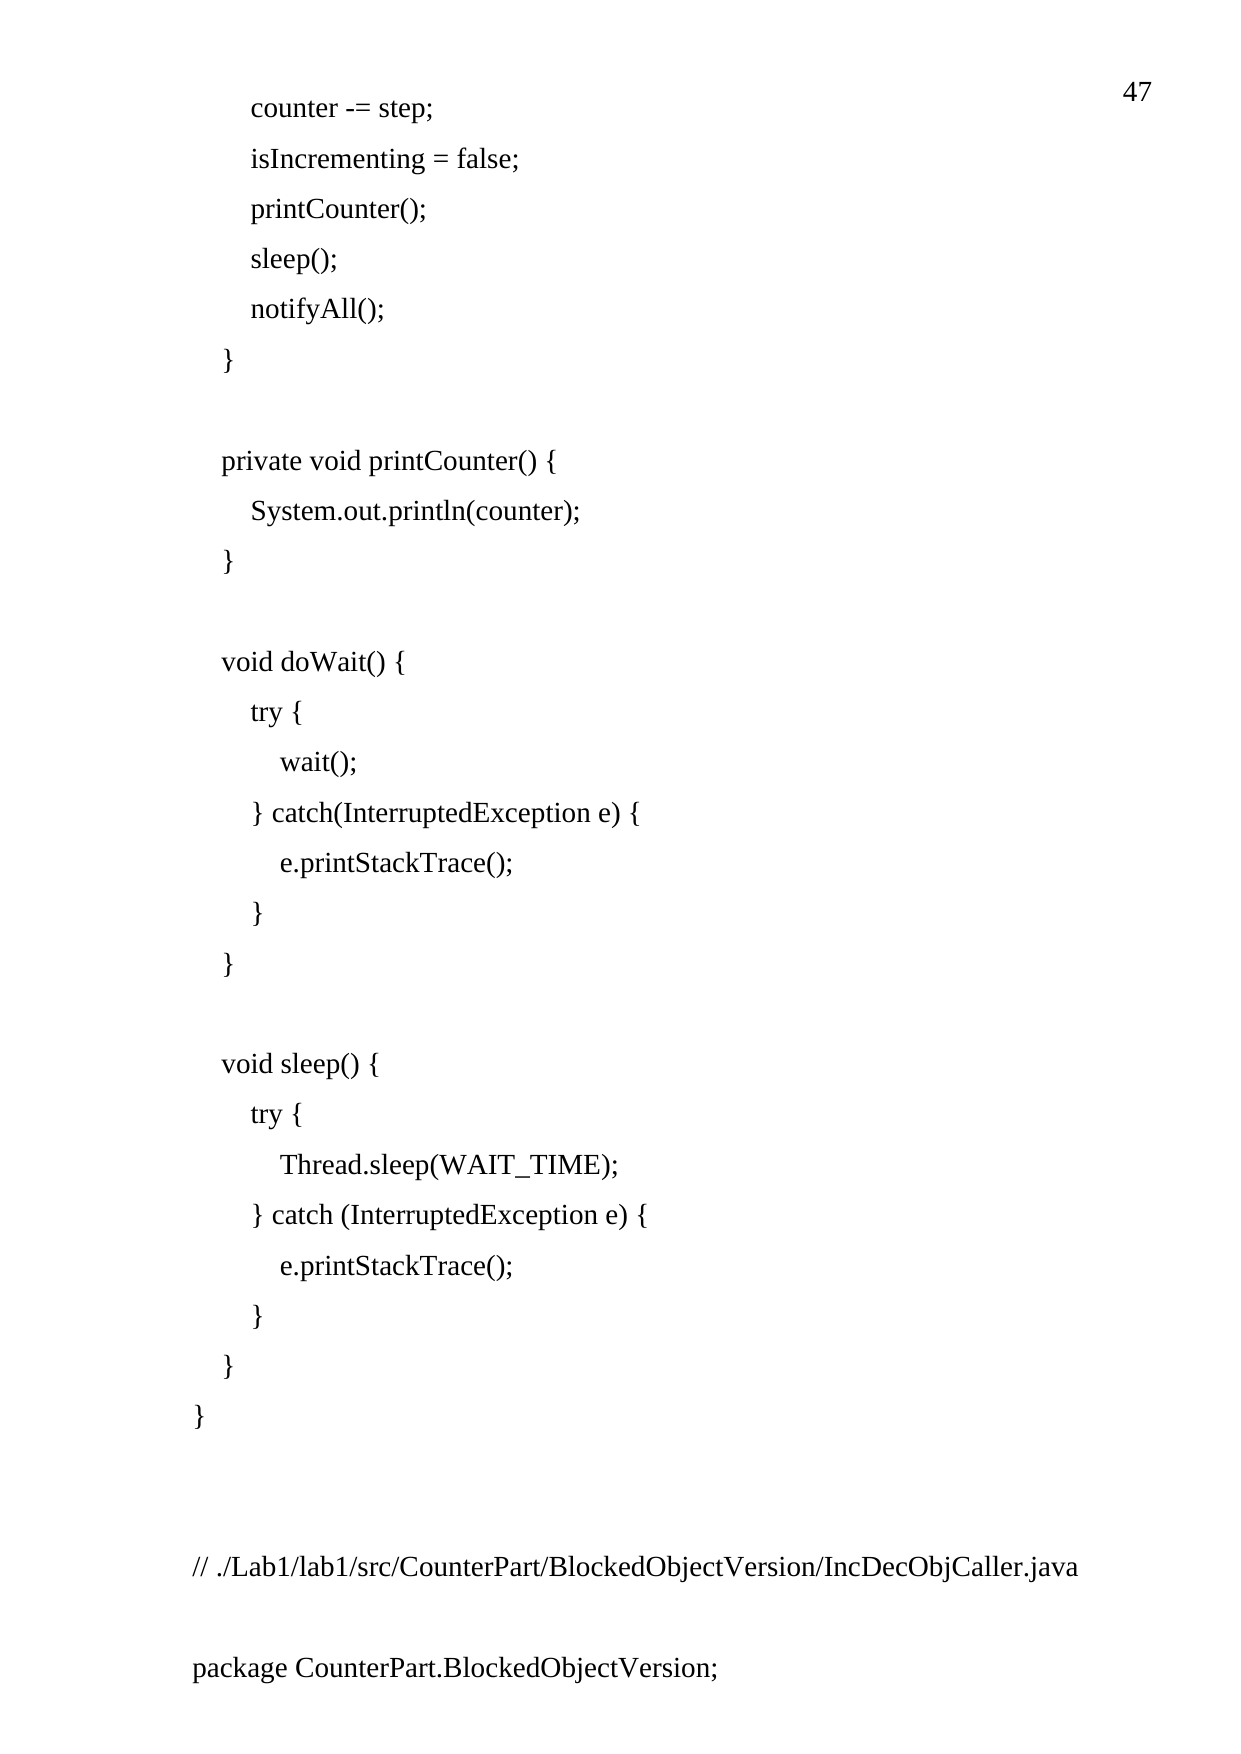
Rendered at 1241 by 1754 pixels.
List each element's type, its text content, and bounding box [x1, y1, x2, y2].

text System.out.println(counter); [118, 493, 1122, 526]
text wait(); [118, 744, 1122, 778]
text } [118, 543, 1122, 577]
text try { [118, 1097, 1122, 1130]
text void sleep() { [118, 1046, 1122, 1080]
text } [118, 946, 1122, 979]
text } [118, 342, 1122, 376]
text try { [118, 694, 1122, 728]
text } catch(InterruptedException e) { [118, 795, 1122, 828]
text package CounterPart.BlockedObjectVersion; [118, 1650, 1122, 1684]
text counter -= step; [118, 90, 1122, 124]
text private void printCounter() { [118, 443, 1122, 476]
text e.printStackTrace(); [118, 1248, 1122, 1281]
text e.printStackTrace(); [118, 845, 1122, 879]
text printCounter(); [118, 191, 1122, 224]
text isIncrementing = false; [118, 141, 1122, 174]
text void doWait() { [118, 644, 1122, 677]
text // ./Lab1/lab1/src/CounterPart/BlockedObjectVersion/IncDecObjCaller.java [118, 1549, 1122, 1583]
text notifyAll(); [118, 292, 1122, 325]
text } [118, 1298, 1122, 1331]
text Thread.sleep(WAIT_TIME); [118, 1147, 1122, 1181]
text } [118, 1348, 1122, 1382]
text } [118, 1398, 1122, 1432]
text } catch (InterruptedException e) { [118, 1197, 1122, 1231]
text sleep(); [118, 241, 1122, 275]
text } [118, 895, 1122, 929]
